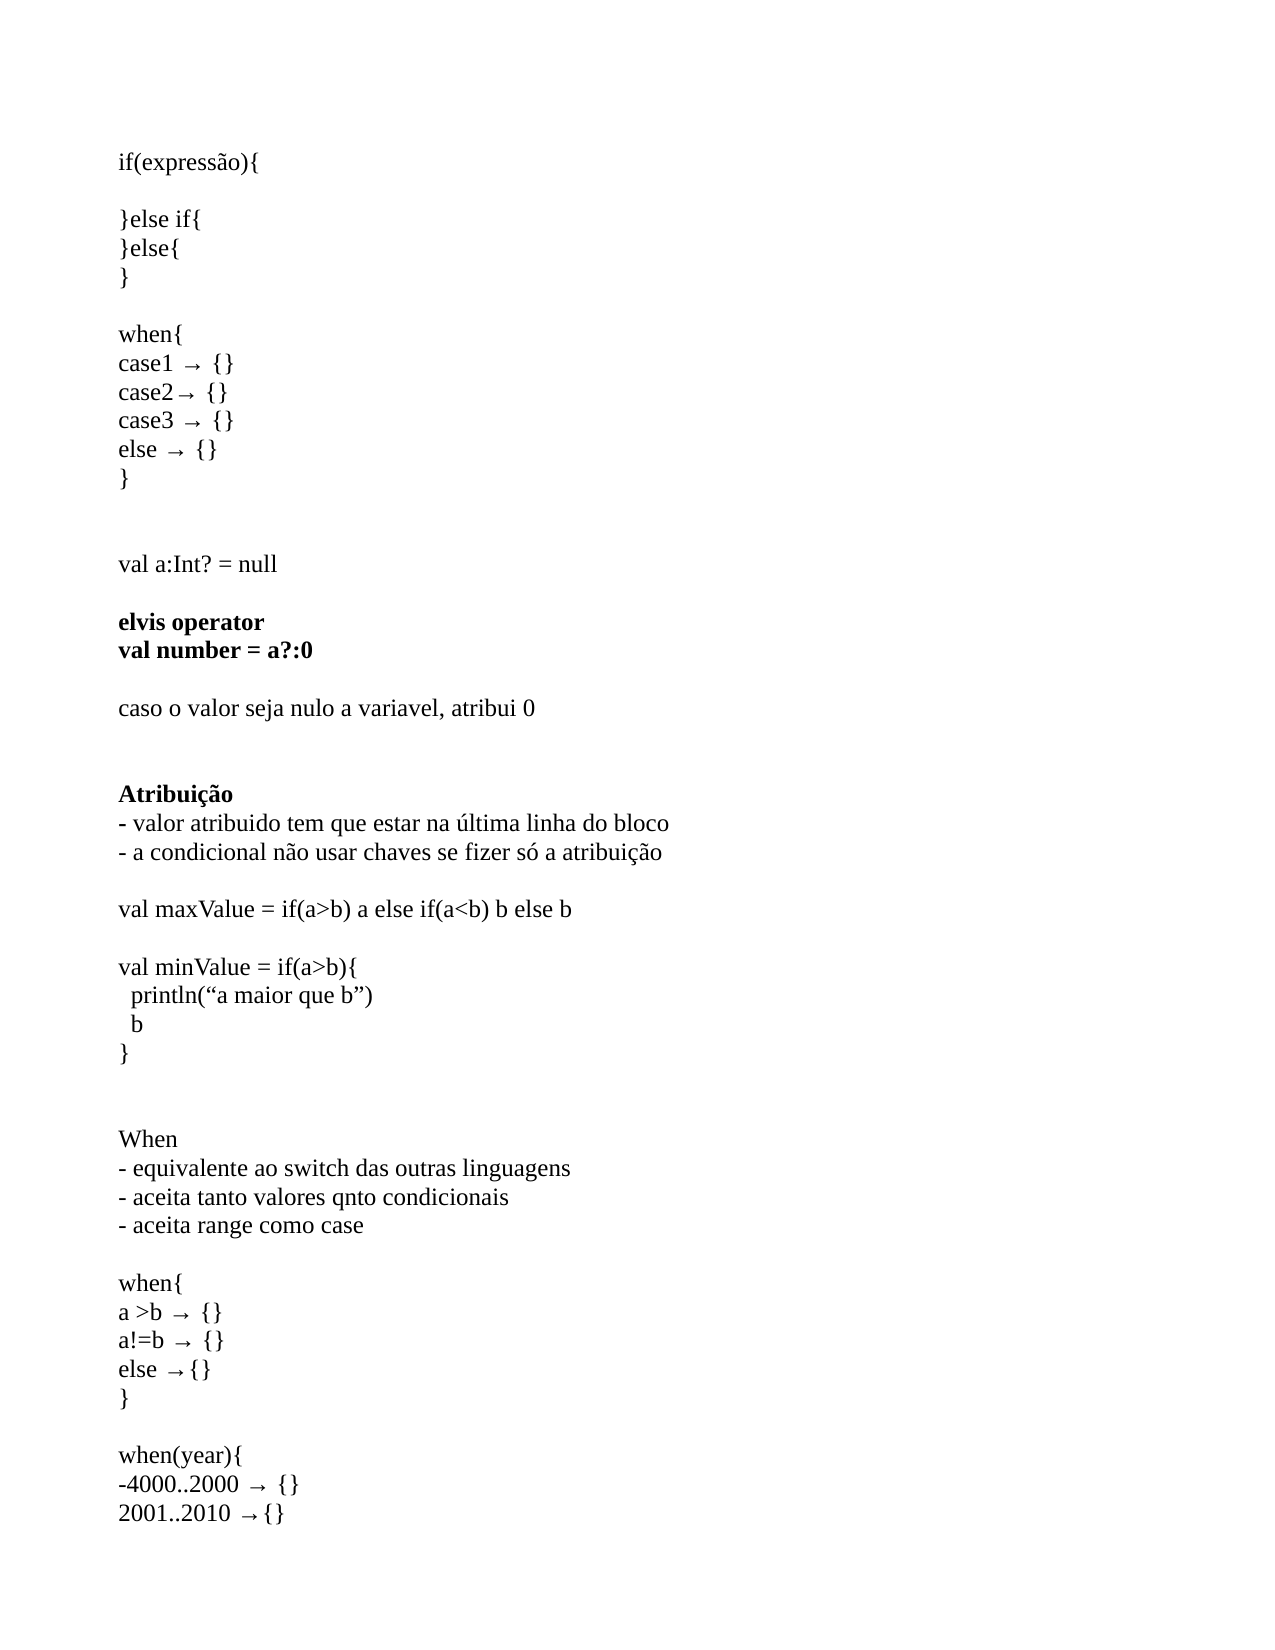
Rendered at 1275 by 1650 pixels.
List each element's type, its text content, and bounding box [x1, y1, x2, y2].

text case1 → {} [118, 348, 1157, 377]
text val maxValue = if(a>b) a else if(a<b) b else b [118, 894, 1157, 923]
text caso o valor seja nulo a variavel, atribui 0 [118, 693, 1157, 722]
text if(expressão){ [118, 147, 1157, 176]
text - valor atribuido tem que estar na última linha do bloco [118, 808, 1157, 837]
text 2001..2010 →{} [118, 1498, 1157, 1527]
text } [118, 1038, 1157, 1067]
text a >b → {} [118, 1297, 1157, 1326]
text elvis operator [118, 607, 1157, 636]
text } [118, 1383, 1157, 1412]
text val a:Int? = null [118, 549, 1157, 578]
text - a condicional não usar chaves se fizer só a atribuição [118, 837, 1157, 866]
text else → {} [118, 434, 1157, 463]
text when{ [118, 319, 1157, 348]
text } [118, 463, 1157, 492]
text val number = a?:0 [118, 636, 1157, 664]
text when{ [118, 1268, 1157, 1297]
text - equivalente ao switch das outras linguagens [118, 1153, 1157, 1182]
text - aceita tanto valores qnto condicionais [118, 1182, 1157, 1211]
text b [118, 1009, 1157, 1038]
text case2→ {} [118, 377, 1157, 406]
text - aceita range como case [118, 1211, 1157, 1239]
text a!=b → {} [118, 1326, 1157, 1354]
text }else{ } [118, 233, 1157, 291]
text case3 → {} [118, 406, 1157, 434]
text }else if{ [118, 204, 1157, 233]
text else →{} [118, 1354, 1157, 1383]
text -4000..2000 → {} [118, 1469, 1157, 1498]
text println(“a maior que b”) [118, 981, 1157, 1009]
text when(year){ [118, 1441, 1157, 1469]
text val minValue = if(a>b){ [118, 952, 1157, 981]
text Atribuição [118, 779, 1157, 808]
text When [118, 1124, 1157, 1153]
